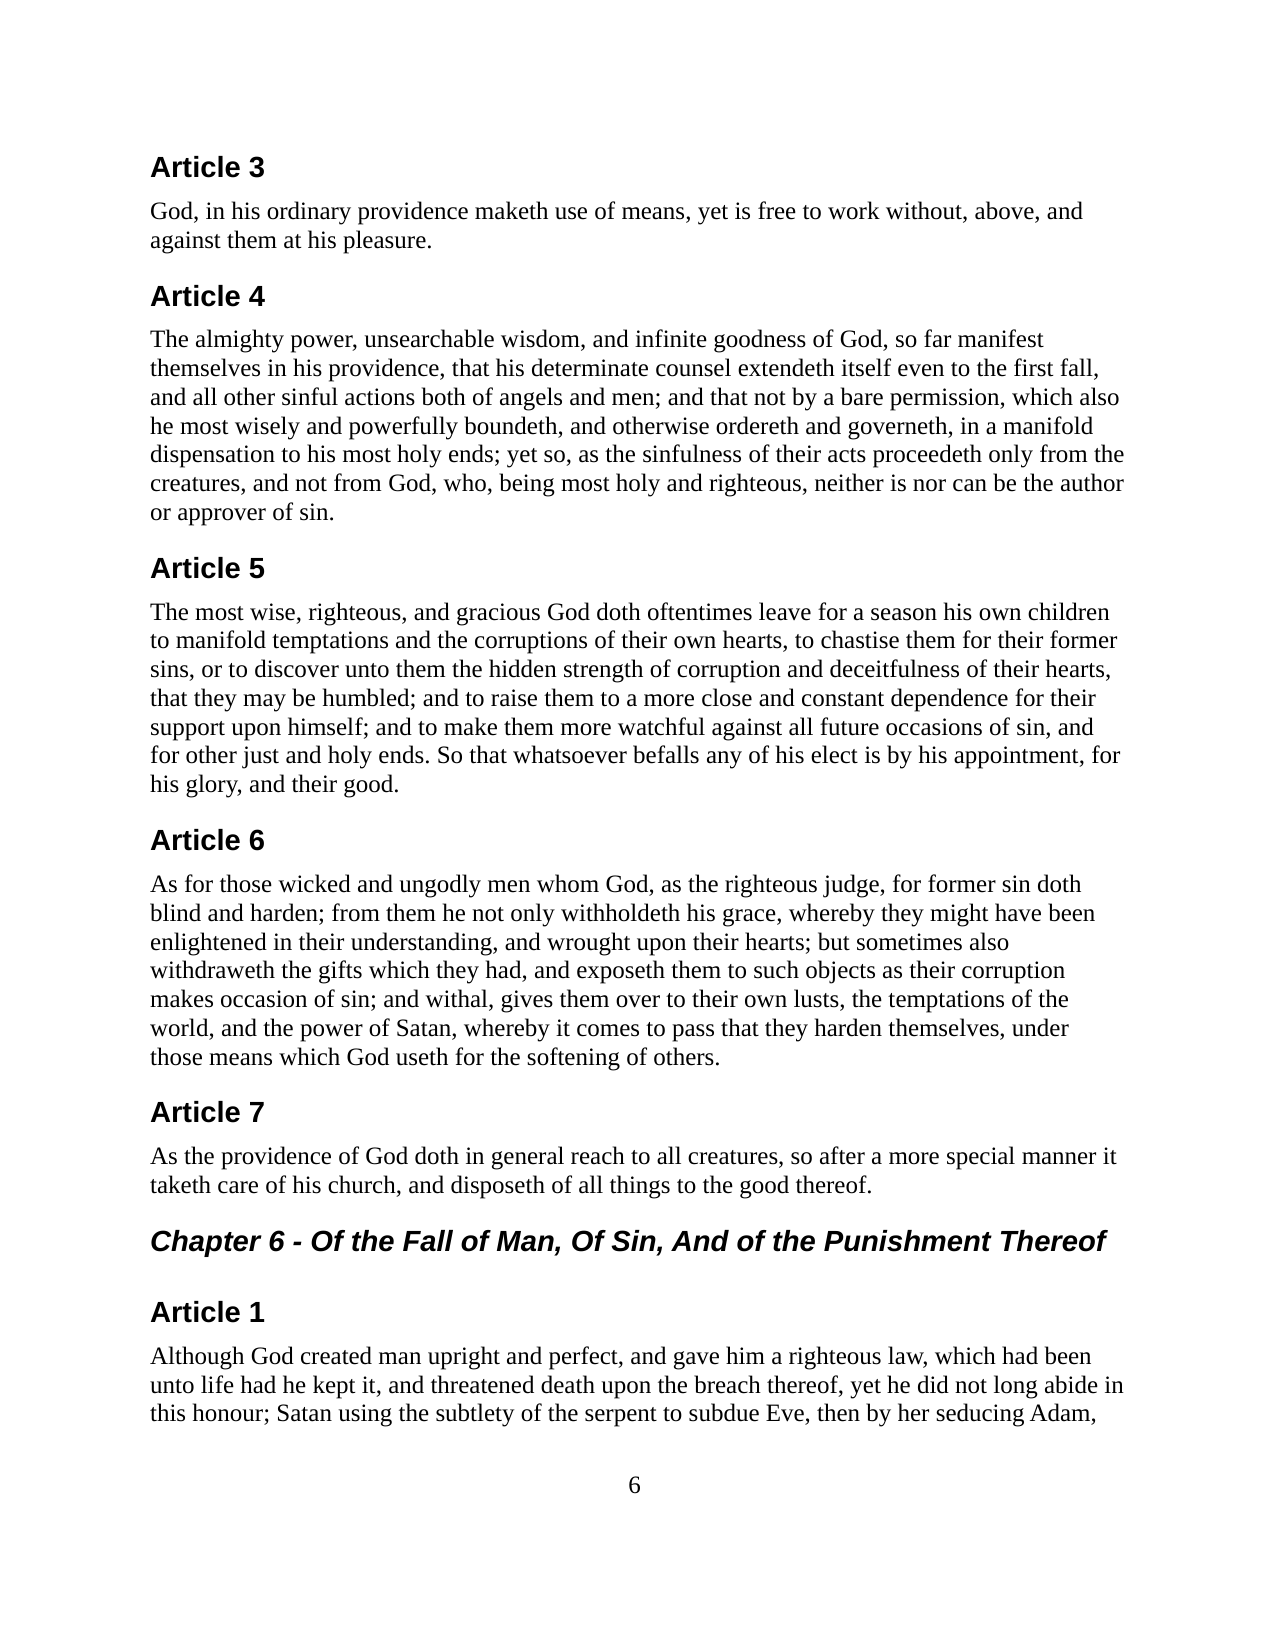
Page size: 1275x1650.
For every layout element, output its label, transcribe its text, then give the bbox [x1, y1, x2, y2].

subtitle Article 7 [150, 1095, 1125, 1129]
text Although God created man upright and perfect, and gave him a righteous law, which had been unto life had he kept it, and threatened death upon the breach thereof, yet he did not long abide in this honour; Satan using the subtlety of the serpent to subdue Eve, then by her seducing Adam, [150, 1341, 1125, 1427]
subtitle Chapter 6 - Of the Fall of Man, Of Sin, And of the Punishment Thereof [150, 1224, 1125, 1257]
text As for those wicked and ungodly men whom God, as the righteous judge, for former sin doth blind and harden; from them he not only withholdeth his grace, whereby they might have been enlightened in their understanding, and wrought upon their hearts; but sometimes also withdraweth the gifts which they had, and exposeth them to such objects as their corruption makes occasion of sin; and withal, gives them over to their own lusts, the temptations of the world, and the power of Satan, whereby it comes to pass that they harden themselves, under those means which God useth for the softening of others. [150, 869, 1125, 1070]
text As the providence of God doth in general reach to all creatures, so after a more special manner it taketh care of his church, and disposeth of all things to the good thereof. [150, 1141, 1125, 1199]
text The almighty power, unsearchable wisdom, and infinite goodness of God, so far manifest themselves in his providence, that his determinate counsel extendeth itself even to the first fall, and all other sinful actions both of angels and men; and that not by a bare permission, which also he most wisely and powerfully boundeth, and otherwise ordereth and governeth, in a manifold dispensation to his most holy ends; yet so, as the sinfulness of their acts proceedeth only from the creatures, and not from God, who, being most holy and righteous, neither is nor can be the author or approver of sin. [150, 324, 1125, 526]
text The most wise, righteous, and gracious God doth oftentimes leave for a season his own children to manifold temptations and the corruptions of their own hearts, to chastise them for their former sins, or to discover unto them the hidden strength of corruption and deceitfulness of their hearts, that they may be humbled; and to raise them to a more close and constant dependence for their support upon himself; and to make them more watchful against all future occasions of sin, and for other just and holy ends. So that whatsoever befalls any of his elect is by his appointment, for his glory, and their good. [150, 597, 1125, 798]
subtitle Article 6 [150, 823, 1125, 857]
subtitle Article 3 [150, 150, 1125, 183]
subtitle Article 5 [150, 551, 1125, 584]
subtitle Article 4 [150, 278, 1125, 312]
subtitle Article 1 [150, 1295, 1125, 1328]
text God, in his ordinary providence maketh use of means, yet is free to work without, above, and against them at his pleasure. [150, 196, 1125, 253]
